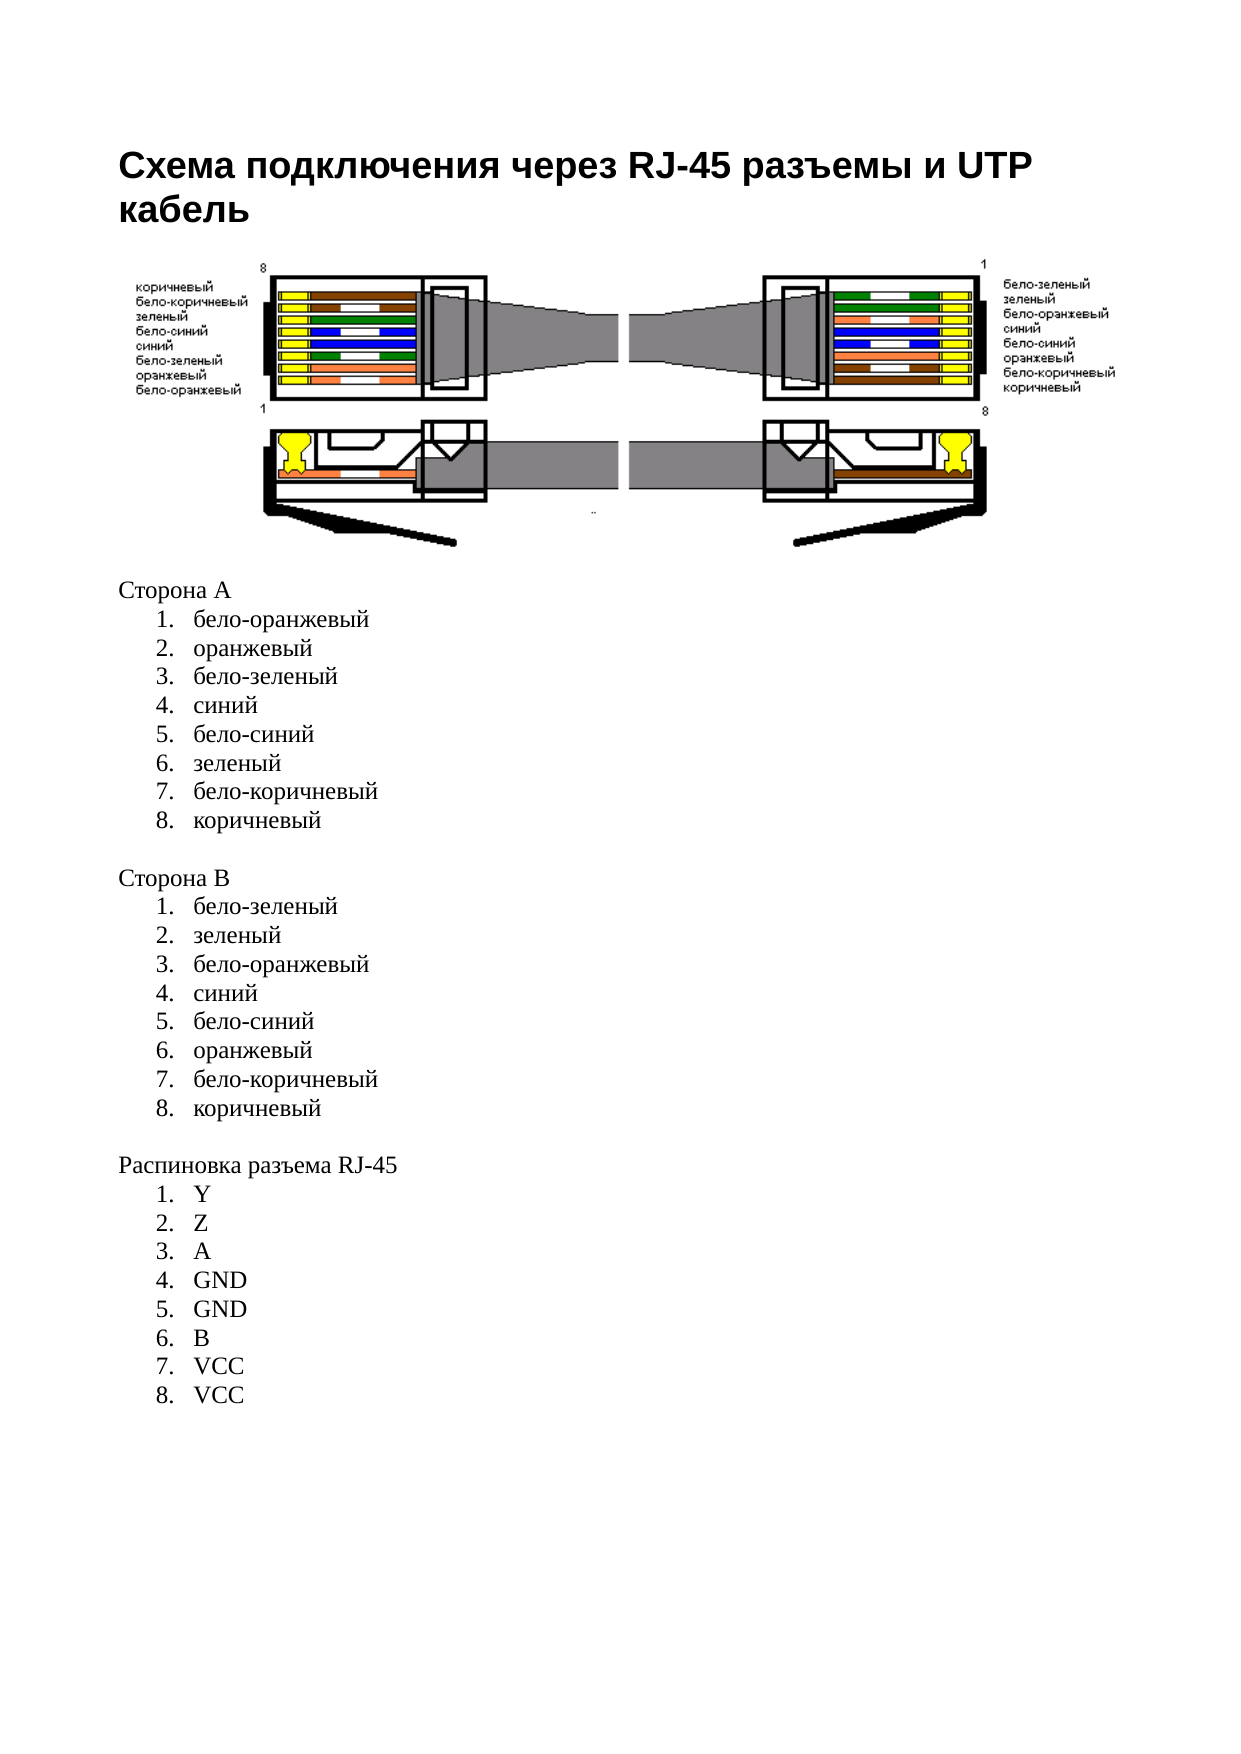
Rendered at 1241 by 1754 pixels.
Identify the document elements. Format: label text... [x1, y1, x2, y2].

list бело-зеленый [156, 661, 1122, 690]
list синий [156, 978, 1122, 1006]
list GND [156, 1265, 1122, 1294]
list коричневый [156, 1093, 1122, 1121]
list Y [156, 1179, 1122, 1208]
list синий [156, 690, 1122, 719]
list бело-синий [156, 1006, 1122, 1035]
list бело-зеленый [156, 891, 1122, 920]
list зеленый [156, 748, 1122, 776]
text Распиновка разъема RJ-45 [118, 1150, 1122, 1179]
list бело-коричневый [156, 776, 1122, 805]
subtitle Схема подключения через RJ-45 разъемы и UTP кабель [118, 143, 1122, 230]
list бело-коричневый [156, 1064, 1122, 1093]
list бело-оранжевый [156, 949, 1122, 978]
list бело-синий [156, 719, 1122, 748]
list VCC [156, 1380, 1122, 1409]
list VCC [156, 1351, 1122, 1380]
text Сторона B [118, 863, 1122, 891]
list A [156, 1236, 1122, 1265]
list B [156, 1323, 1122, 1351]
list оранжевый [156, 1035, 1122, 1064]
list GND [156, 1294, 1122, 1323]
list бело-оранжевый [156, 604, 1122, 633]
list Z [156, 1208, 1122, 1236]
text Сторона A [118, 575, 1122, 604]
picture [118, 242, 1123, 555]
list зеленый [156, 920, 1122, 949]
list оранжевый [156, 633, 1122, 661]
list коричневый [156, 805, 1122, 834]
